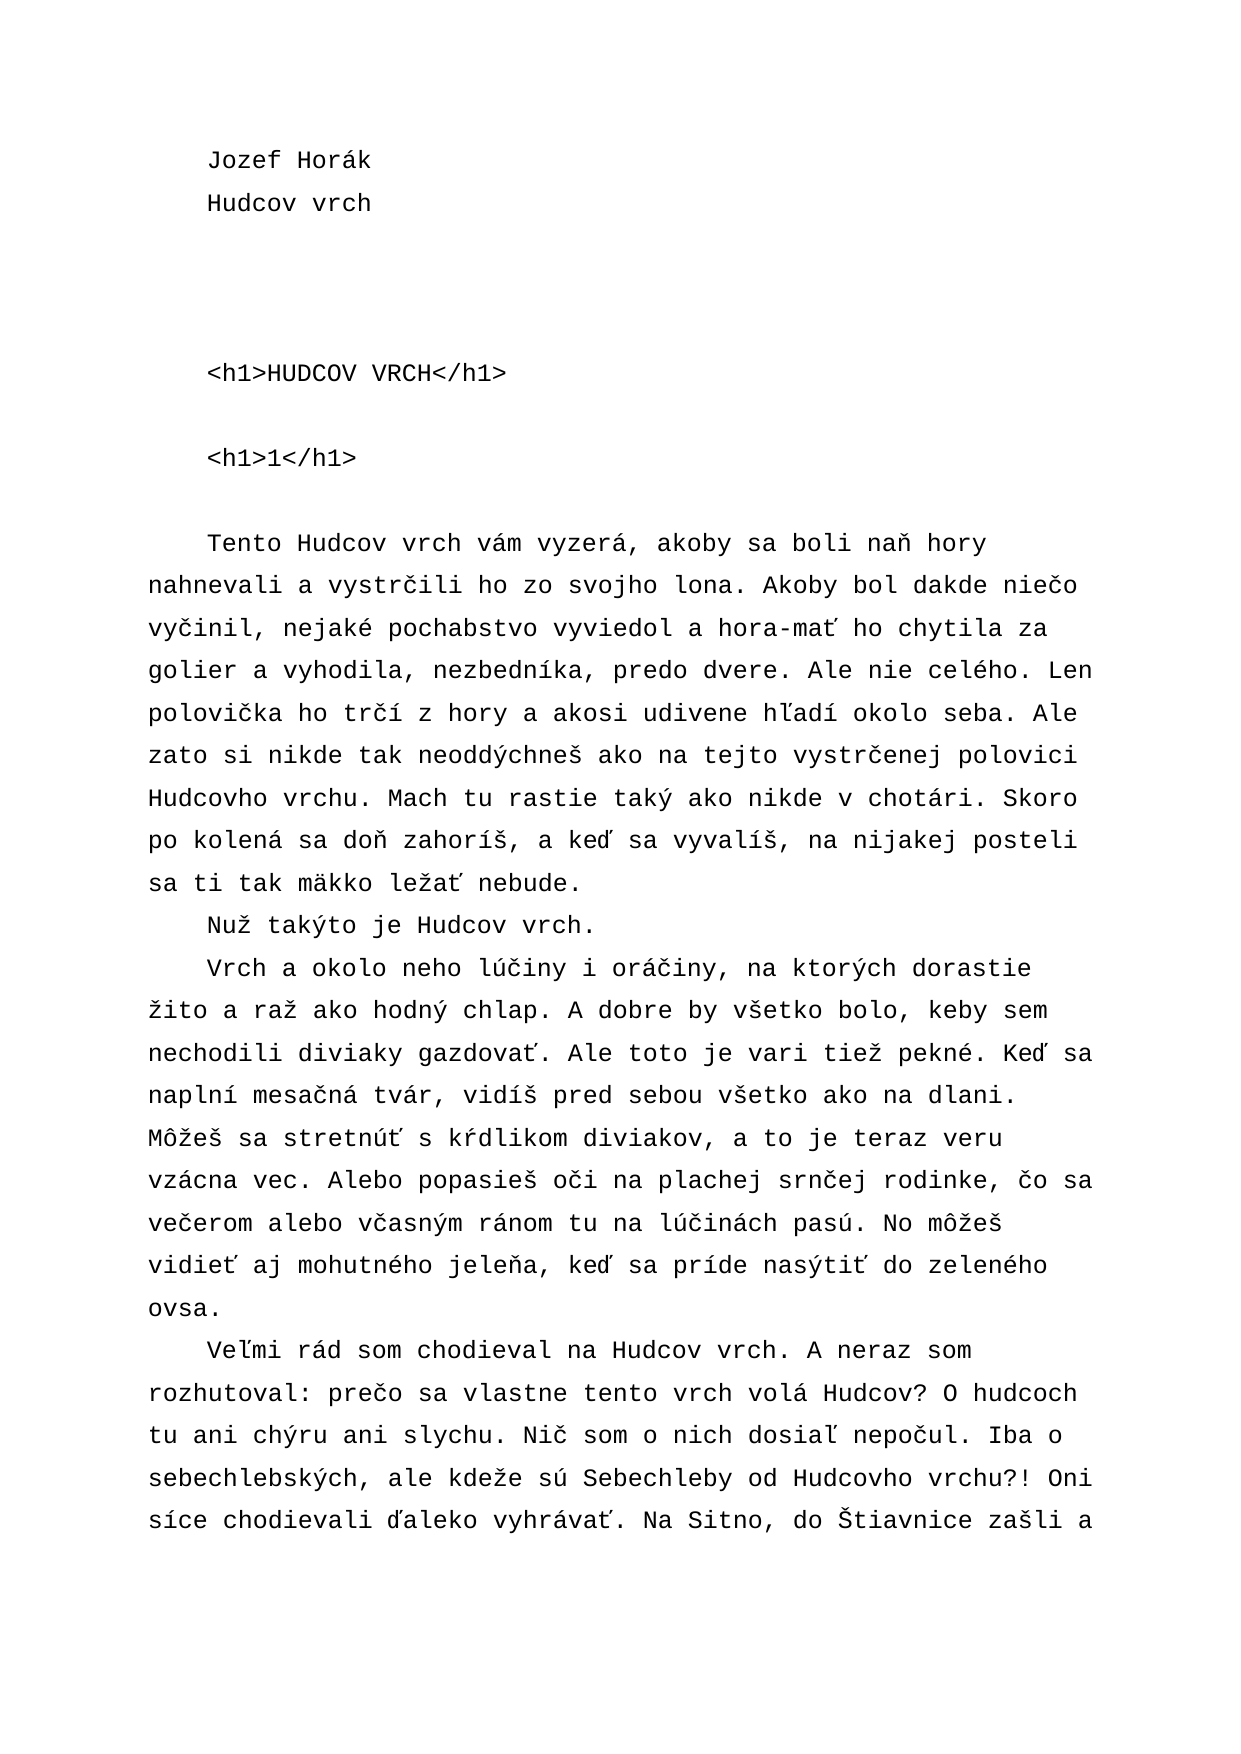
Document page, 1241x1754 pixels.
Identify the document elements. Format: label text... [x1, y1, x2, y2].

text <h1>HUDCOV VRCH</h1> [148, 360, 1093, 388]
text Jozef Horák [148, 148, 1093, 176]
text <h1>1</h1> [148, 445, 1093, 473]
text Veľmi rád som chodieval na Hudcov vrch. A neraz som rozhutoval: prečo sa vlastne tento vrch volá Hudcov? O hudcoch tu ani chýru ani slychu. Nič som o nich dosiaľ nepočul. Iba o sebechlebských, ale kdeže sú Sebechleby od Hudcovho vrchu?! Oni síce chodievali ďaleko vyhrávať. Na Sitno, do Štiavnice zašli a [148, 1338, 1093, 1536]
text Nuž takýto je Hudcov vrch. [148, 913, 1093, 941]
text Hudcov vrch [148, 190, 1093, 218]
text Tento Hudcov vrch vám vyzerá, akoby sa boli naň hory nahnevali a vystrčili ho zo svojho lona. Akoby bol dakde niečo vyčinil, nejaké pochabstvo vyviedol a hora-mať ho chytila za golier a vyhodila, nezbedníka, predo dvere. Ale nie celého. Len polovička ho trčí z hory a akosi udivene hľadí okolo seba. Ale zato si nikde tak neoddýchneš ako na tejto vystrčenej polovici Hudcovho vrchu. Mach tu rastie taký ako nikde v chotári. Skoro po kolená sa doň zahoríš, a keď sa vyvalíš, na nijakej posteli sa ti tak mäkko ležať nebude. [148, 530, 1093, 898]
text Vrch a okolo neho lúčiny i oráčiny, na ktorých dorastie žito a raž ako hodný chlap. A dobre by všetko bolo, keby sem nechodili diviaky gazdovať. Ale toto je vari tiež pekné. Keď sa naplní mesačná tvár, vidíš pred sebou všetko ako na dlani. Môžeš sa stretnúť s kŕdlikom diviakov, a to je teraz veru vzácna vec. Alebo popasieš oči na plachej srnčej rodinke, čo sa večerom alebo včasným ránom tu na lúčinách pasú. No môžeš vidieť aj mohutného jeleňa, keď sa príde nasýtiť do zeleného ovsa. [148, 955, 1093, 1323]
